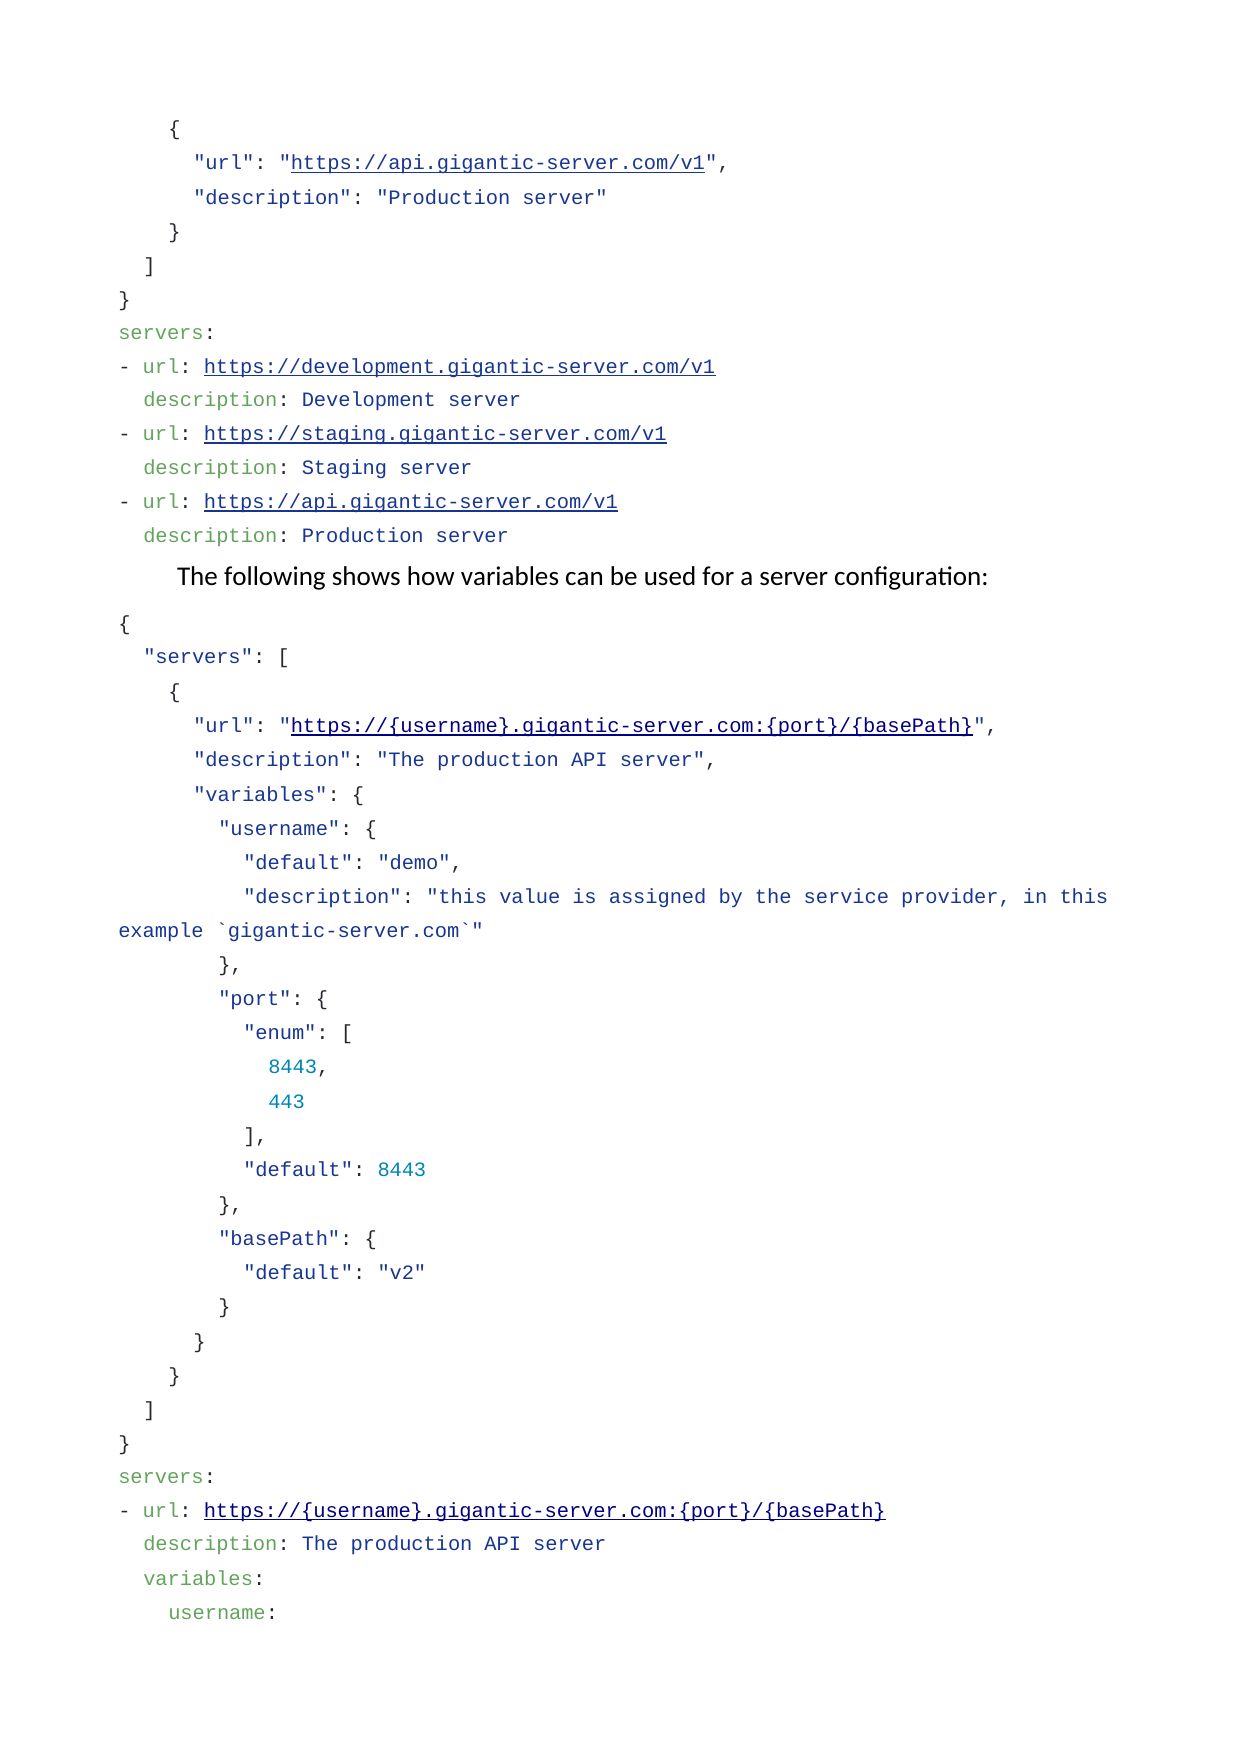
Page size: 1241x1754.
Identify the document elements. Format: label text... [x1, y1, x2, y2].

text "default": "demo", [118, 852, 1122, 876]
text - url: https://development.gigantic-server.com/v1 [118, 356, 1122, 379]
text "url": "https://{username}.gigantic-server.com:{port}/{basePath}", [118, 715, 1122, 739]
text "enum": [ [118, 1022, 1122, 1046]
text } [118, 1331, 1122, 1354]
text { [118, 681, 1122, 704]
text servers: [118, 1467, 1122, 1490]
text } [118, 1365, 1122, 1388]
text - url: https://api.gigantic-server.com/v1 [118, 491, 1122, 514]
text "default": 8443 [118, 1159, 1122, 1183]
text variables: [118, 1568, 1122, 1591]
text "username": { [118, 818, 1122, 841]
text { [118, 118, 1122, 142]
text "default": "v2" [118, 1262, 1122, 1286]
text "description": "The production API server", [118, 749, 1122, 773]
text }, [118, 954, 1122, 977]
text - url: https://staging.gigantic-server.com/v1 [118, 424, 1122, 447]
text "variables": { [118, 783, 1122, 807]
text "port": { [118, 988, 1122, 1012]
text }, [118, 1193, 1122, 1217]
text } [118, 1433, 1122, 1456]
text "description": "Production server" [118, 187, 1122, 210]
text } [118, 1296, 1122, 1320]
text ] [118, 255, 1122, 279]
text { [118, 613, 1122, 636]
text 8443, [118, 1056, 1122, 1080]
text The following shows how variables can be used for a server configuration: [177, 559, 1122, 592]
text "servers": [ [118, 646, 1122, 670]
text description: Staging server [118, 457, 1122, 481]
text username: [118, 1602, 1122, 1626]
text "description": "this value is assigned by the service provider, in this example `gigantic-server.com`" [118, 886, 1122, 943]
text description: Production server [118, 525, 1122, 548]
text 443 [118, 1091, 1122, 1114]
text "url": "https://api.gigantic-server.com/v1", [118, 152, 1122, 176]
text ] [118, 1399, 1122, 1423]
text description: Development server [118, 389, 1122, 413]
text servers: [118, 323, 1122, 346]
text "basePath": { [118, 1228, 1122, 1251]
text description: The production API server [118, 1533, 1122, 1557]
text - url: https://{username}.gigantic-server.com:{port}/{basePath} [118, 1500, 1122, 1523]
text ], [118, 1125, 1122, 1149]
text } [118, 221, 1122, 244]
text } [118, 289, 1122, 312]
